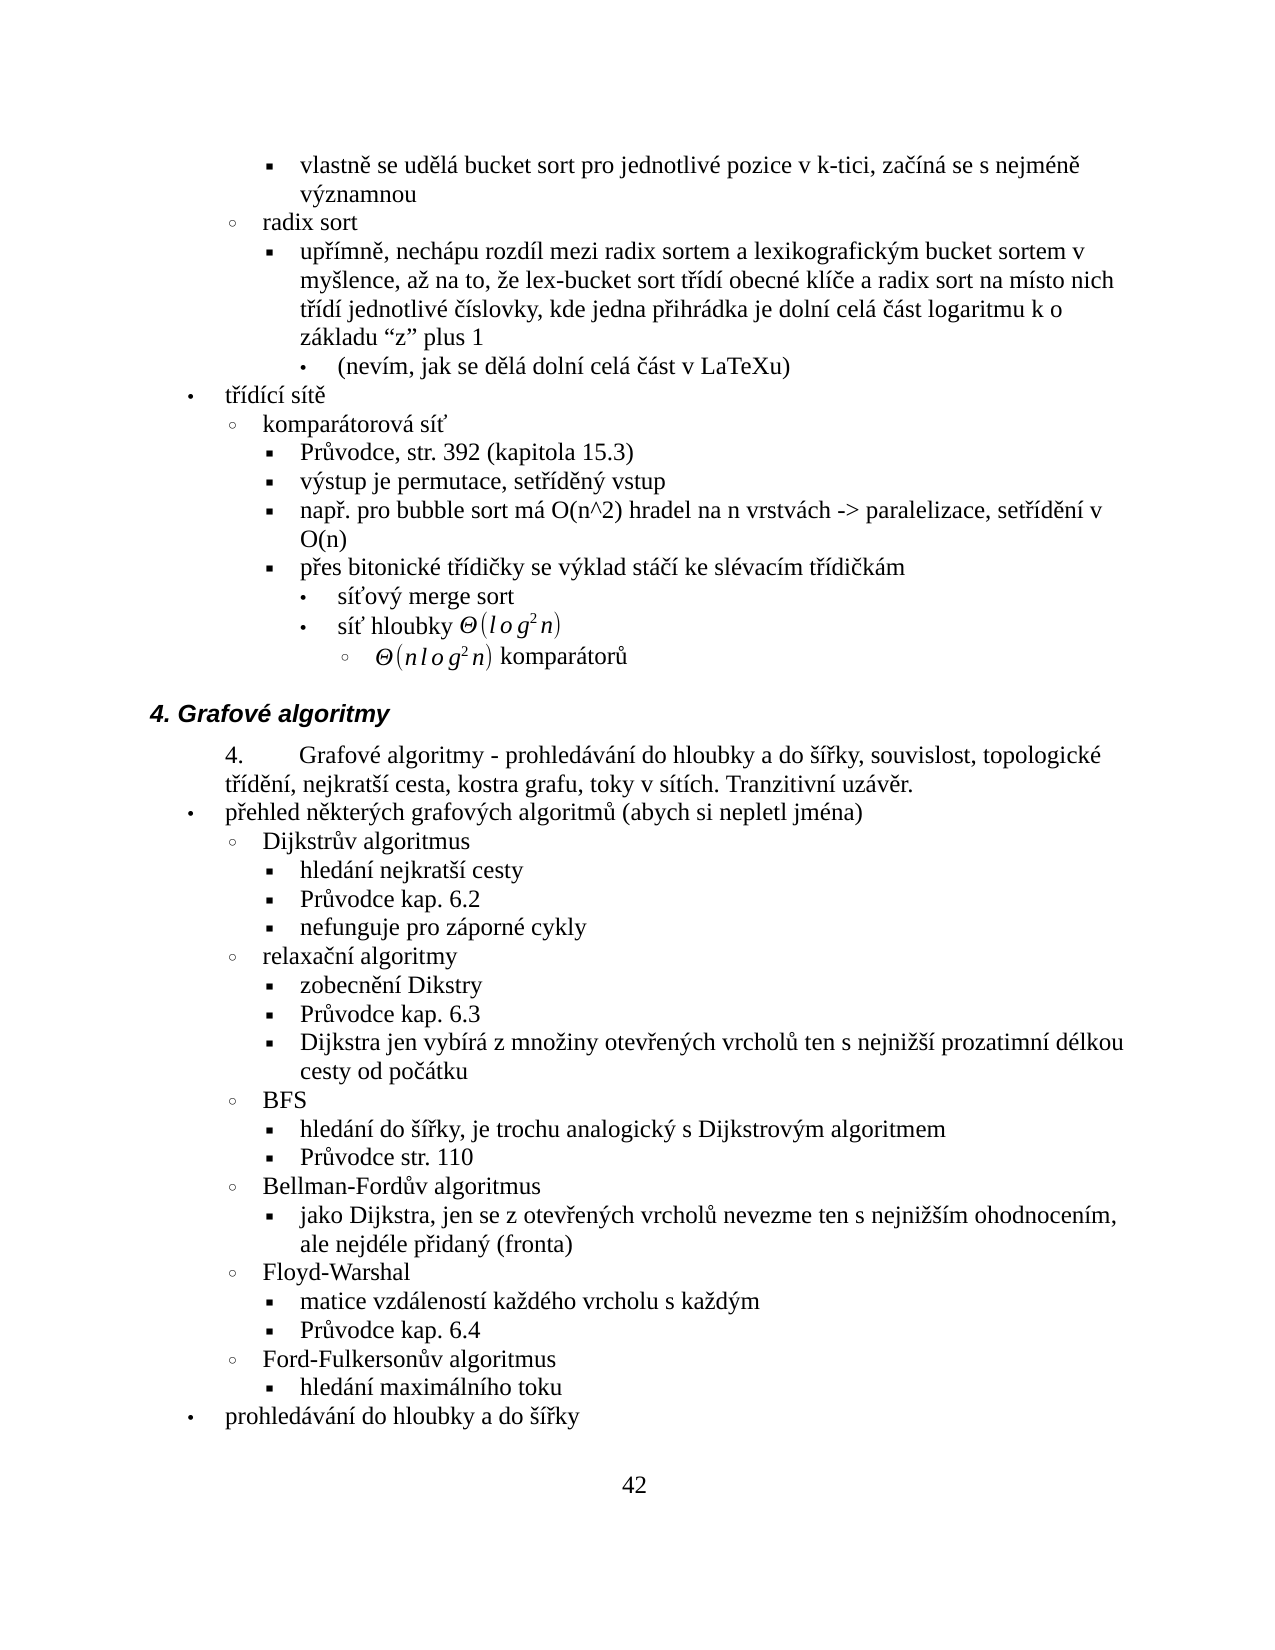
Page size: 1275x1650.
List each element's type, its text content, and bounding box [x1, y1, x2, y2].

list Ford-Fulkersonův algoritmus [225, 1344, 1125, 1372]
list radix sort [225, 207, 1125, 236]
list výstup je permutace, setříděný vstup [262, 466, 1125, 495]
list matice vzdáleností každého vrcholu s každým [262, 1286, 1125, 1315]
list komparátorová síť [225, 409, 1125, 437]
list Dijkstra jen vybírá z množiny otevřených vrcholů ten s nejnižší prozatimní délkou cesty od počátku [262, 1027, 1125, 1085]
list Průvodce, str. 392 (kapitola 15.3) [262, 437, 1125, 466]
list Grafové algoritmy - prohledávání do hloubky a do šířky, souvislost, topologické třídění, nejkratší cesta, kostra grafu, toky v sítích. Tranzitivní uzávěr. [225, 740, 1125, 797]
list jako Dijkstra, jen se z otevřených vrcholů nevezme ten s nejnižším ohodnocením, ale nejdéle přidaný (fronta) [262, 1200, 1125, 1257]
list Dijkstrův algoritmus [225, 826, 1125, 855]
list hledání do šířky, je trochu analogický s Dijkstrovým algoritmem [262, 1114, 1125, 1142]
list např. pro bubble sort má O(n^2) hradel na n vrstvách -> paralelizace, setřídění v O(n) [262, 495, 1125, 552]
subtitle 4. Grafové algoritmy [150, 699, 1125, 727]
list upřímně, nechápu rozdíl mezi radix sortem a lexikografickým bucket sortem v myšlence, až na to, že lex-bucket sort třídí obecné klíče a radix sort na místo nich třídí jednotlivé číslovky, kde jedna přihrádka je dolní celá část logaritmu k o základu “z” plus 1 [262, 236, 1125, 351]
list hledání nejkratší cesty [262, 855, 1125, 884]
list přes bitonické třídičky se výklad stáčí ke slévacím třídičkám [262, 552, 1125, 581]
list síť hloubky [300, 610, 1125, 641]
list komparátorů [337, 641, 1125, 674]
list Floyd-Warshal [225, 1257, 1125, 1286]
list Průvodce str. 110 [262, 1142, 1125, 1171]
list třídící sítě [187, 380, 1125, 409]
list prohledávání do hloubky a do šířky [187, 1401, 1125, 1430]
list relaxační algoritmy [225, 941, 1125, 970]
list přehled některých grafových algoritmů (abych si nepletl jména) [187, 797, 1125, 826]
list hledání maximálního toku [262, 1372, 1125, 1401]
list zobecnění Dikstry [262, 970, 1125, 999]
list Bellman-Fordův algoritmus [225, 1171, 1125, 1200]
list Průvodce kap. 6.2 [262, 884, 1125, 912]
list síťový merge sort [300, 581, 1125, 610]
list (nevím, jak se dělá dolní celá část v LaTeXu) [300, 351, 1125, 380]
list vlastně se udělá bucket sort pro jednotlivé pozice v k-tici, začíná se s nejméně významnou [262, 150, 1125, 207]
list BFS [225, 1085, 1125, 1114]
list Průvodce kap. 6.3 [262, 999, 1125, 1027]
list nefunguje pro záporné cykly [262, 912, 1125, 941]
list Průvodce kap. 6.4 [262, 1315, 1125, 1344]
